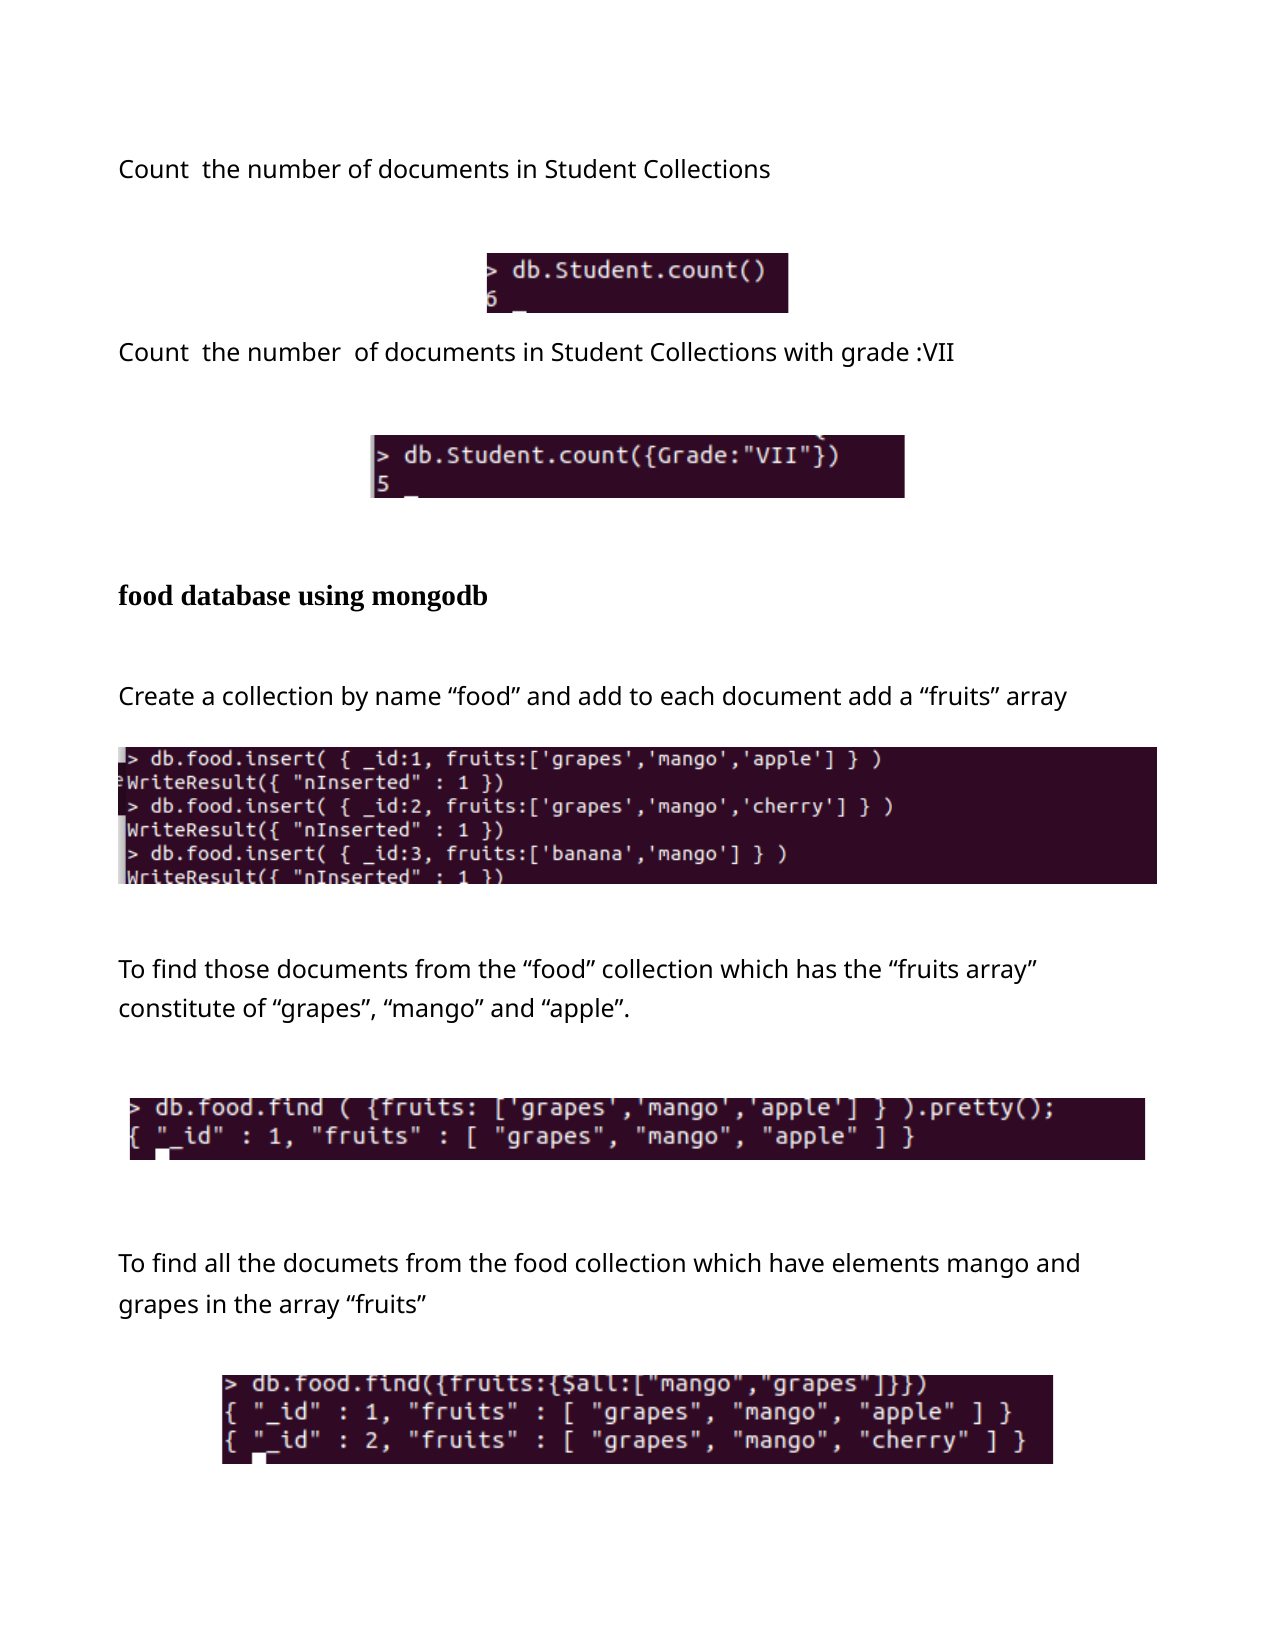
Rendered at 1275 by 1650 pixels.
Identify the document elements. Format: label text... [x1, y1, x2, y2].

text Count the number of documents in Student Collections with grade :VII [118, 334, 1157, 368]
text To find all the documets from the food collection which have elements mango and grapes in the array “fruits” [118, 1246, 1157, 1321]
text Create a collection by name “food” and add to each document add a “fruits” array [118, 679, 1157, 713]
picture [370, 435, 905, 498]
text Count the number of documents in Student Collections [118, 152, 1157, 186]
text food database using mongodb [118, 578, 1157, 612]
picture [221, 1375, 1054, 1464]
picture [118, 747, 1157, 884]
picture [486, 253, 789, 313]
picture [129, 1098, 1146, 1160]
text To find those documents from the “food” collection which has the “fruits array” constitute of “grapes”, “mango” and “apple”. [118, 952, 1157, 1025]
